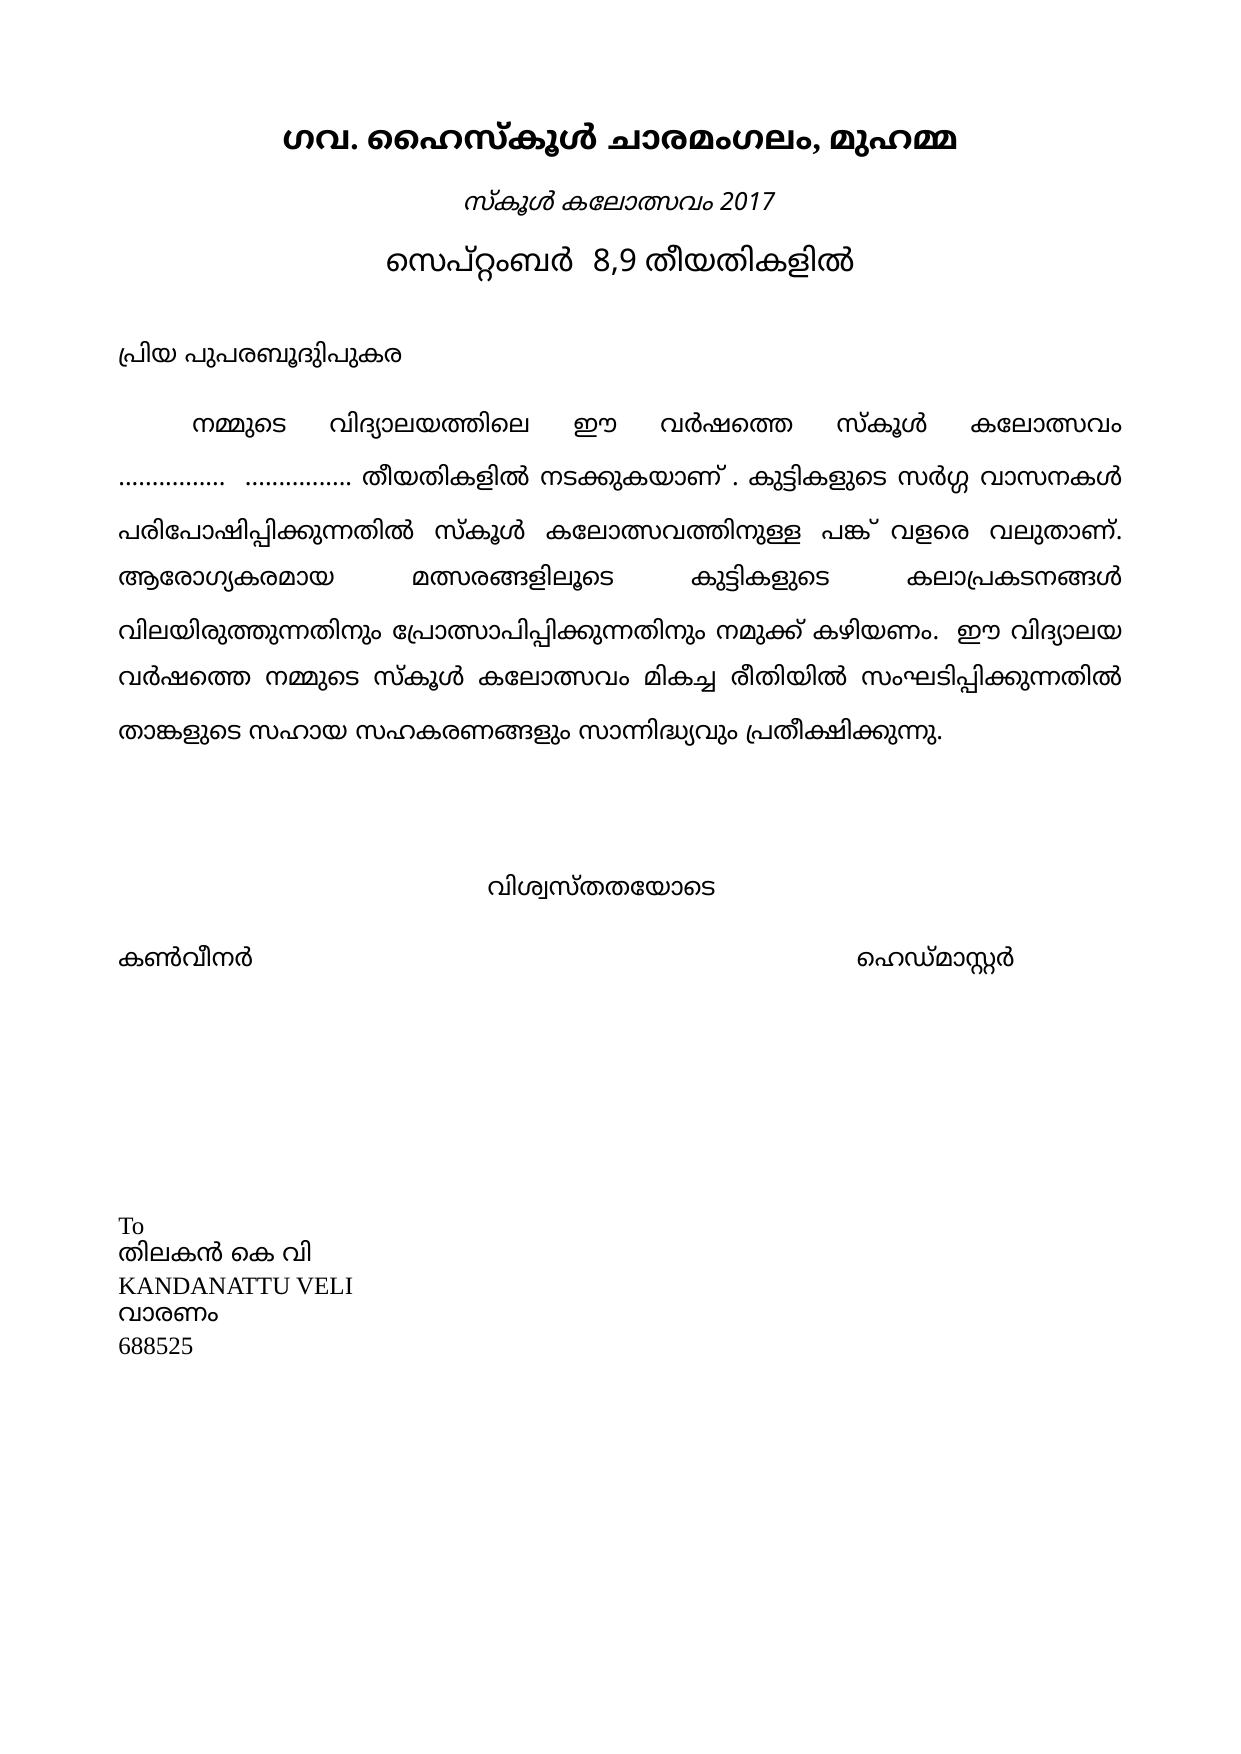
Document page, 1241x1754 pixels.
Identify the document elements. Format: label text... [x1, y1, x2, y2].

text കണ്‍വീനര്‍ ഹെഡ്‌മാസ്റ്റര്‍ [118, 939, 1122, 976]
text വാരണം [118, 1300, 1122, 1331]
text ഗവ. ഹൈസ്കൂള്‍ ചാരമംഗലം, മുഹമ്മ [118, 118, 1122, 162]
text വിശ്വസ്തതയോടെ [118, 869, 1122, 905]
text സ്കൂള്‍ കലോത്സവം 2017 [118, 184, 1122, 220]
text പ്രിയ പുപരബൂദുിപുകര [118, 341, 1122, 372]
text സെപ്റ്റംബര്‍ 8,9 തീയതികളില്‍ [118, 238, 1122, 284]
text KANDANATTU VELI [118, 1271, 1122, 1300]
text To [118, 1211, 1122, 1240]
text 688525 [118, 1331, 1122, 1360]
text നമ്മുടെ വിദ്യാലയത്തിലെ ഈ വര്‍ഷത്തെ സ്കൂള്‍ കലോത്സവം ................ ................ തീയതികളില്‍ നടക്കുകയാണ് . കുട്ടികളുടെ സര്‍ഗ്ഗ വാസനകള്‍ പരിപോഷിപ്പിക്കുന്നതില്‍ സ്കൂള്‍ കലോത്സവത്തിനുള്ള പങ്ക് വളരെ വലുതാണ്. ആരോഗ്യകരമായ മത്സരങ്ങളിലൂടെ കുട്ടികളുടെ കലാപ്രകടനങ്ങള്‍ വിലയിരുത്തുന്നതിനും പ്രോത്സാപിപ്പിക്കുന്നതിനും നമുക്ക് കഴിയണം. ഈ വിദ്യാലയ വര്‍ഷത്തെ നമ്മുടെ സ്കൂള്‍ കലോത്സവം മികച്ച രീതിയില്‍ സംഘടിപ്പിക്കുന്നതില്‍ താങ്കളുടെ സഹായ സഹകരണങ്ങളും സാന്നിദ്ധ്യവും പ്രതീക്ഷിക്കുന്നു. [118, 406, 1122, 749]
text തിലകന്‍ കെ വി [118, 1240, 1122, 1271]
text ‌‌ [118, 801, 1122, 835]
